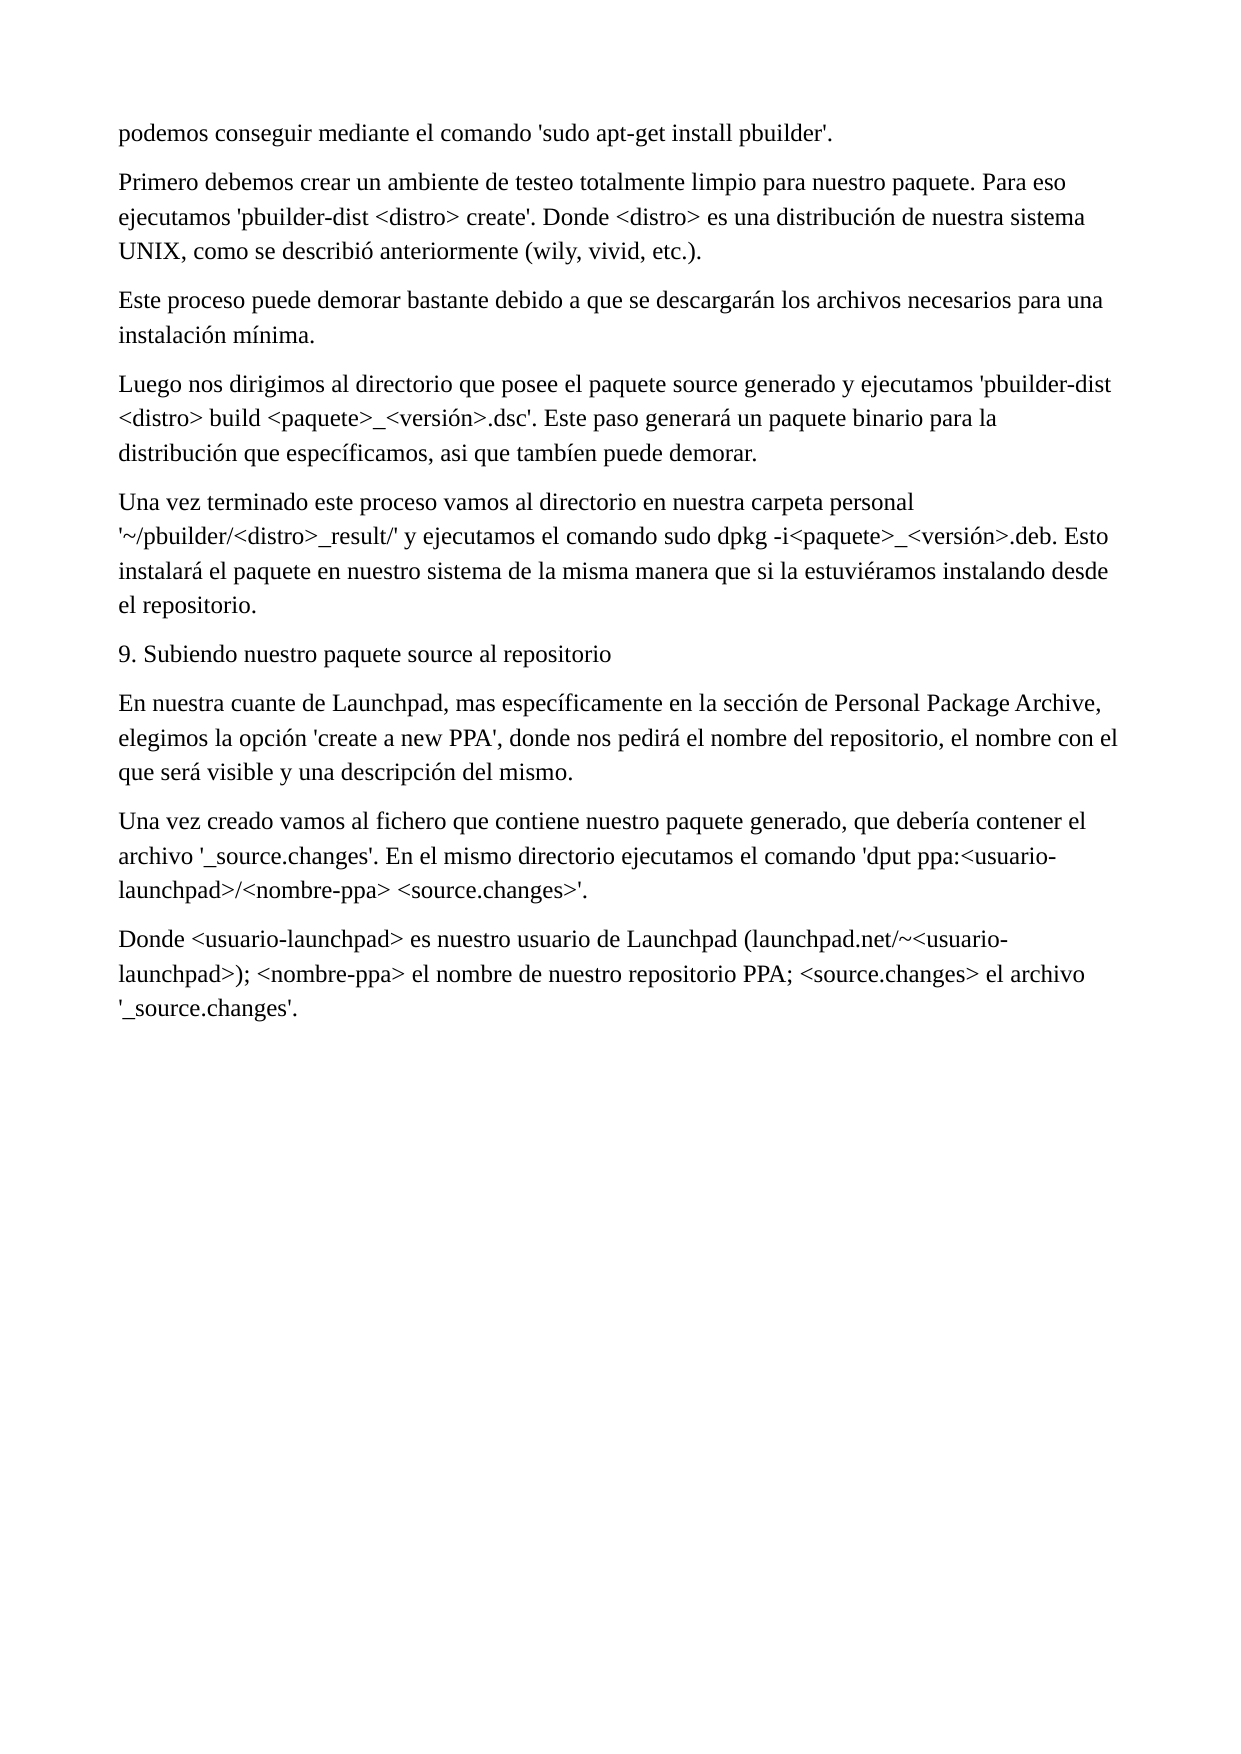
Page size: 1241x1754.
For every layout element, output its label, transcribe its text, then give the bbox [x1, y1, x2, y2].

text Este proceso puede demorar bastante debido a que se descargarán los archivos necesarios para una instalación mínima. [118, 285, 1122, 348]
text Primero debemos crear un ambiente de testeo totalmente limpio para nuestro paquete. Para eso ejecutamos 'pbuilder-dist <distro> create'. Donde <distro> es una distribución de nuestra sistema UNIX, como se describió anteriormente (wily, vivid, etc.). [118, 167, 1122, 265]
text En nuestra cuante de Launchpad, mas específicamente en la sección de Personal Package Archive, elegimos la opción 'create a new PPA', donde nos pedirá el nombre del repositorio, el nombre con el que será visible y una descripción del mismo. [118, 688, 1122, 786]
text Donde <usuario-launchpad> es nuestro usuario de Launchpad (launchpad.net/~<usuario-launchpad>); <nombre-ppa> el nombre de nuestro repositorio PPA; <source.changes> el archivo '_source.changes'. [118, 924, 1122, 1022]
text podemos conseguir mediante el comando 'sudo apt-get install pbuilder'. [118, 118, 1122, 147]
text Una vez creado vamos al fichero que contiene nuestro paquete generado, que debería contener el archivo '_source.changes'. En el mismo directorio ejecutamos el comando 'dput ppa:<usuario-launchpad>/<nombre-ppa> <source.changes>'. [118, 806, 1122, 904]
text Luego nos dirigimos al directorio que posee el paquete source generado y ejecutamos 'pbuilder-dist <distro> build <paquete>_<versión>.dsc'. Este paso generará un paquete binario para la distribución que específicamos, asi que tambíen puede demorar. [118, 369, 1122, 466]
text 9. Subiendo nuestro paquete source al repositorio [118, 639, 1122, 668]
text Una vez terminado este proceso vamos al directorio en nuestra carpeta personal '~/pbuilder/<distro>_result/' y ejecutamos el comando sudo dpkg -i<paquete>_<versión>.deb. Esto instalará el paquete en nuestro sistema de la misma manera que si la estuviéramos instalando desde el repositorio. [118, 487, 1122, 619]
